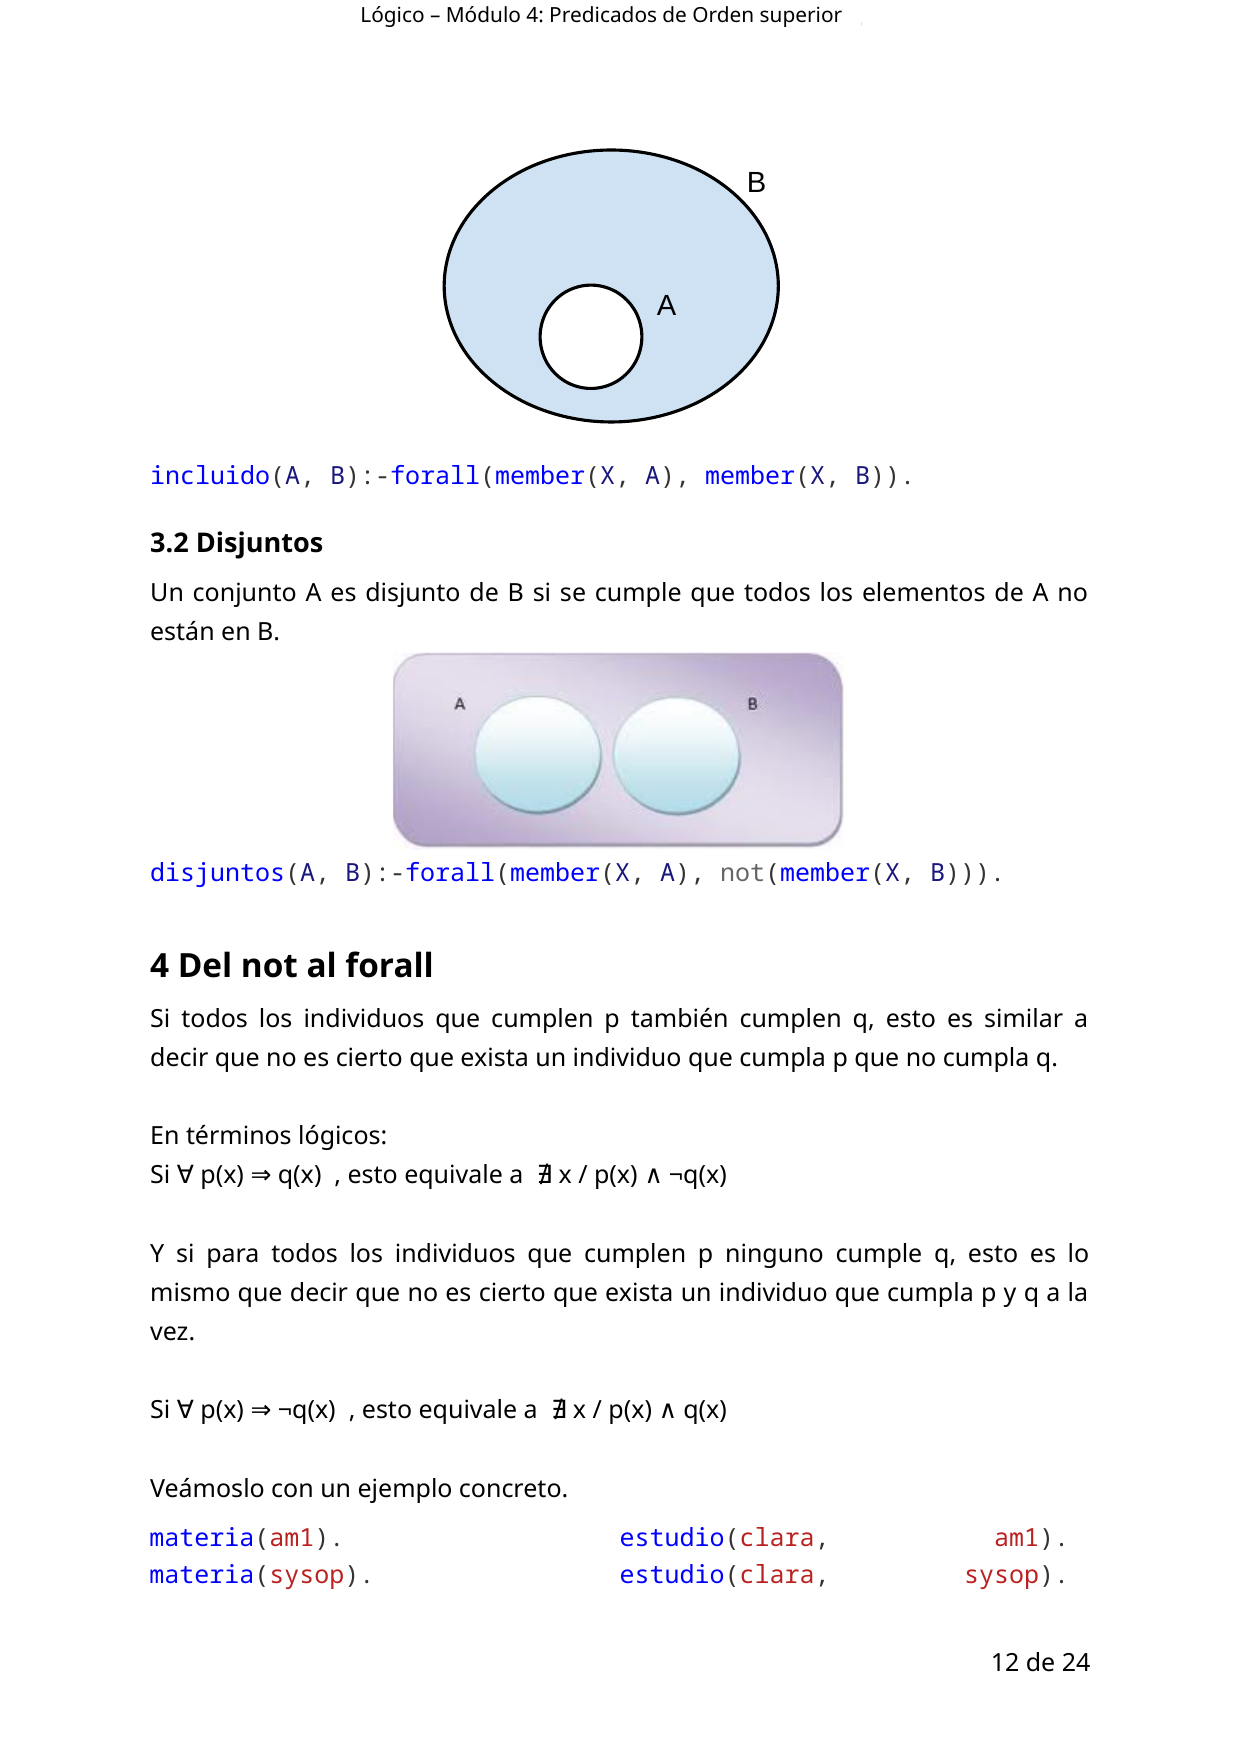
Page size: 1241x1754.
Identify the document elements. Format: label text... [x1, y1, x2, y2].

text En términos lógicos: [150, 1118, 1090, 1152]
text Si todos los individuos que cumplen p también cumplen q, esto es similar a decir que no es cierto que exista un individuo que cumpla p que no cumpla q. [150, 1000, 1090, 1073]
picture [392, 652, 848, 850]
table_header estudio(clara, am1). estudio(clara, sysop). [609, 1509, 1079, 1602]
text Y si para todos los individuos que cumplen p ninguno cumple q, esto es lo mismo que decir que no es cierto que exista un individuo que cumpla p y q a la vez. [150, 1235, 1090, 1348]
subtitle 4 Del not al forall [150, 942, 1090, 988]
text disjuntos(A, B):-forall(member(X, A), not(member(X, B))). [150, 855, 1090, 889]
text incluido(A, B):-forall(member(X, A), member(X, B)). [150, 457, 1090, 491]
subtitle 3.2 Disjuntos [150, 524, 1090, 561]
text Veámoslo con un ejemplo concreto. [150, 1470, 1090, 1504]
table_header materia(am1). materia(sysop). [139, 1509, 609, 1602]
text Si ∀ p(x) ⇒ ¬q(x) , esto equivale a ∄ x / p(x) ∧ q(x) [150, 1392, 1090, 1426]
text Si ∀ p(x) ⇒ q(x) , esto equivale a ∄ x / p(x) ∧ ¬q(x) [150, 1157, 1090, 1191]
text Un conjunto A es disjunto de B si se cumple que todos los elementos de A no están en B. [150, 574, 1090, 648]
